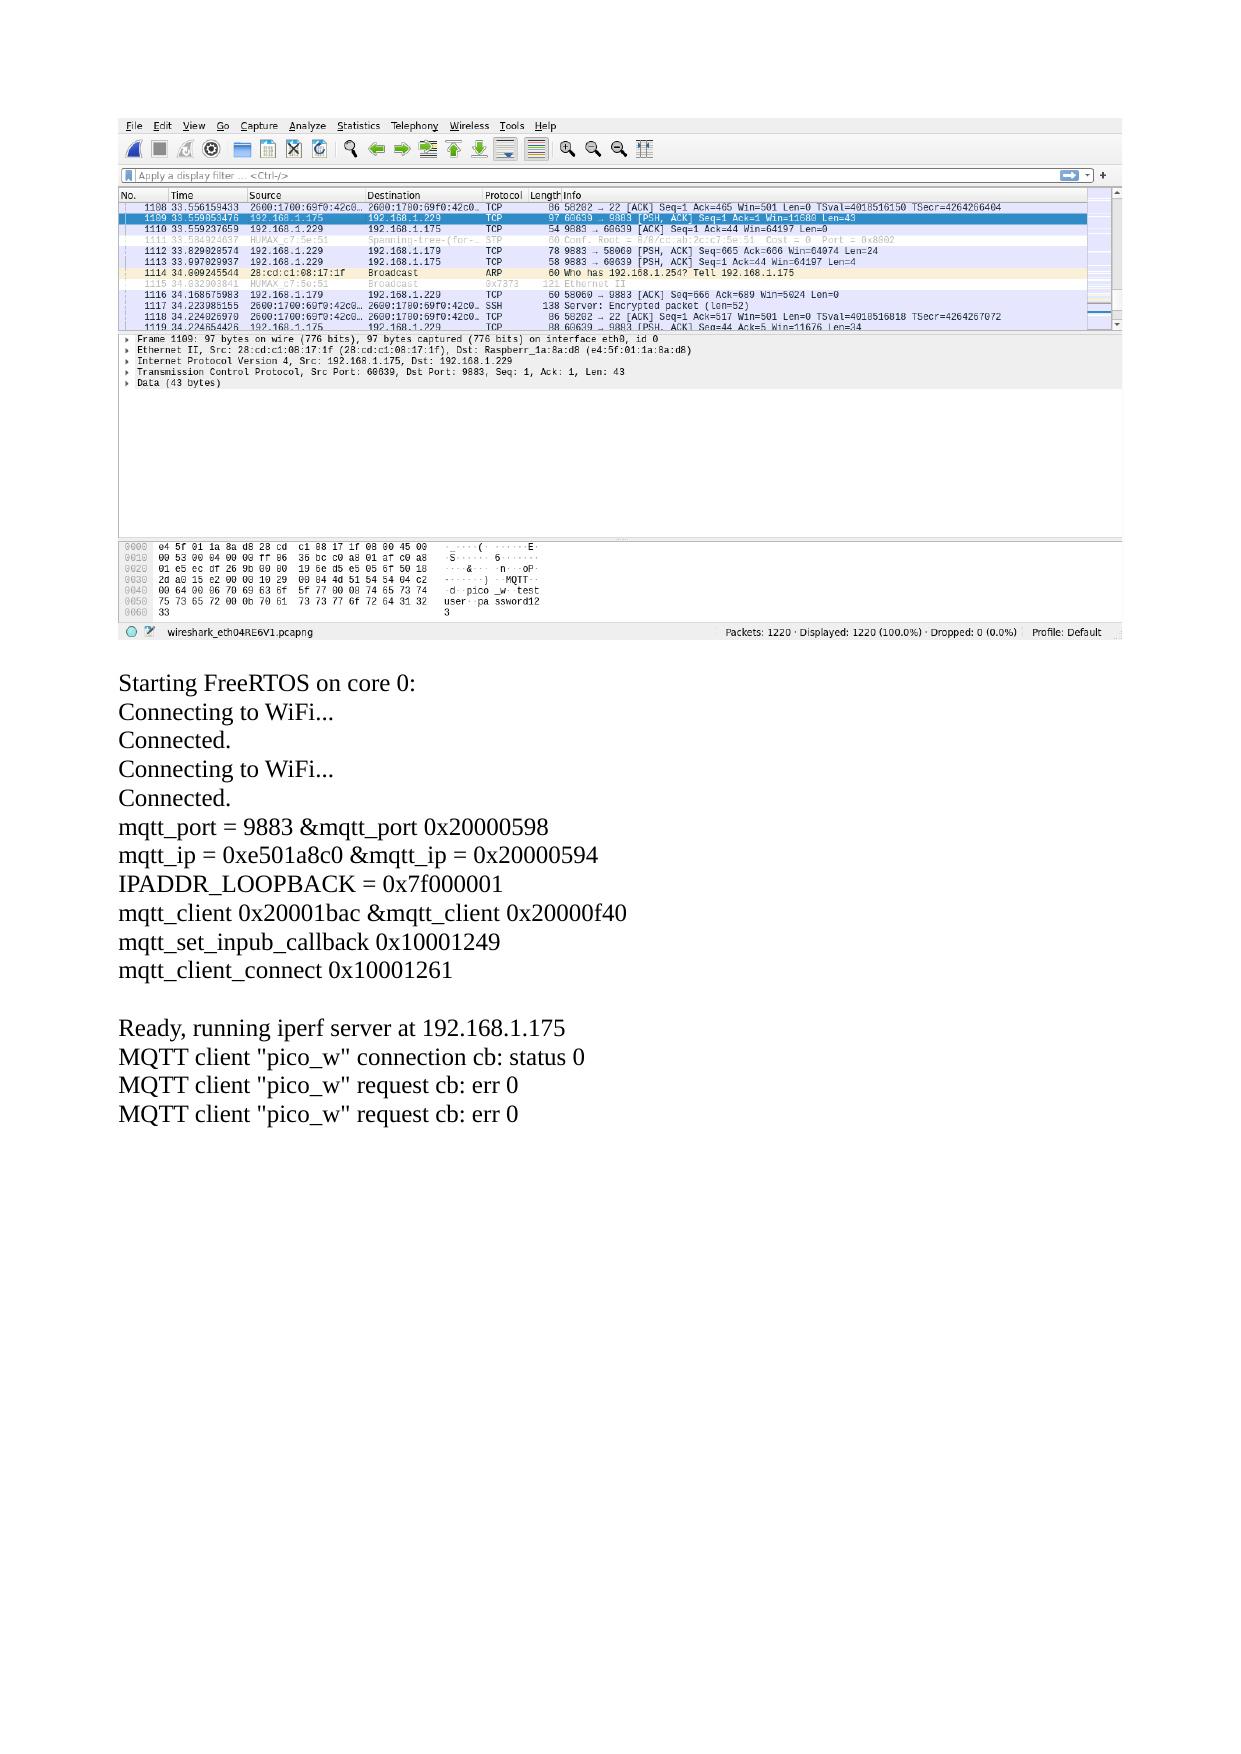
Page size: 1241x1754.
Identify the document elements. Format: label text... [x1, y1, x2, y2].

text MQTT client "pico_w" request cb: err 0 [118, 1099, 1122, 1128]
text MQTT client "pico_w" connection cb: status 0 [118, 1042, 1122, 1070]
text mqtt_client 0x20001bac &mqtt_client 0x20000f40 [118, 898, 1122, 927]
text Ready, running iperf server at 192.168.1.175 [118, 1013, 1122, 1042]
text mqtt_set_inpub_callback 0x10001249 [118, 927, 1122, 955]
text mqtt_client_connect 0x10001261 [118, 955, 1122, 984]
text mqtt_port = 9883 &mqtt_port 0x20000598 [118, 812, 1122, 840]
text IPADDR_LOOPBACK = 0x7f000001 [118, 869, 1122, 898]
text Connecting to WiFi... [118, 754, 1122, 783]
text MQTT client "pico_w" request cb: err 0 [118, 1070, 1122, 1099]
text Connected. [118, 725, 1122, 754]
text Connected. [118, 783, 1122, 812]
text Connecting to WiFi... [118, 697, 1122, 725]
picture [118, 118, 1123, 640]
text Starting FreeRTOS on core 0: [118, 668, 1122, 697]
text mqtt_ip = 0xe501a8c0 &mqtt_ip = 0x20000594 [118, 840, 1122, 869]
